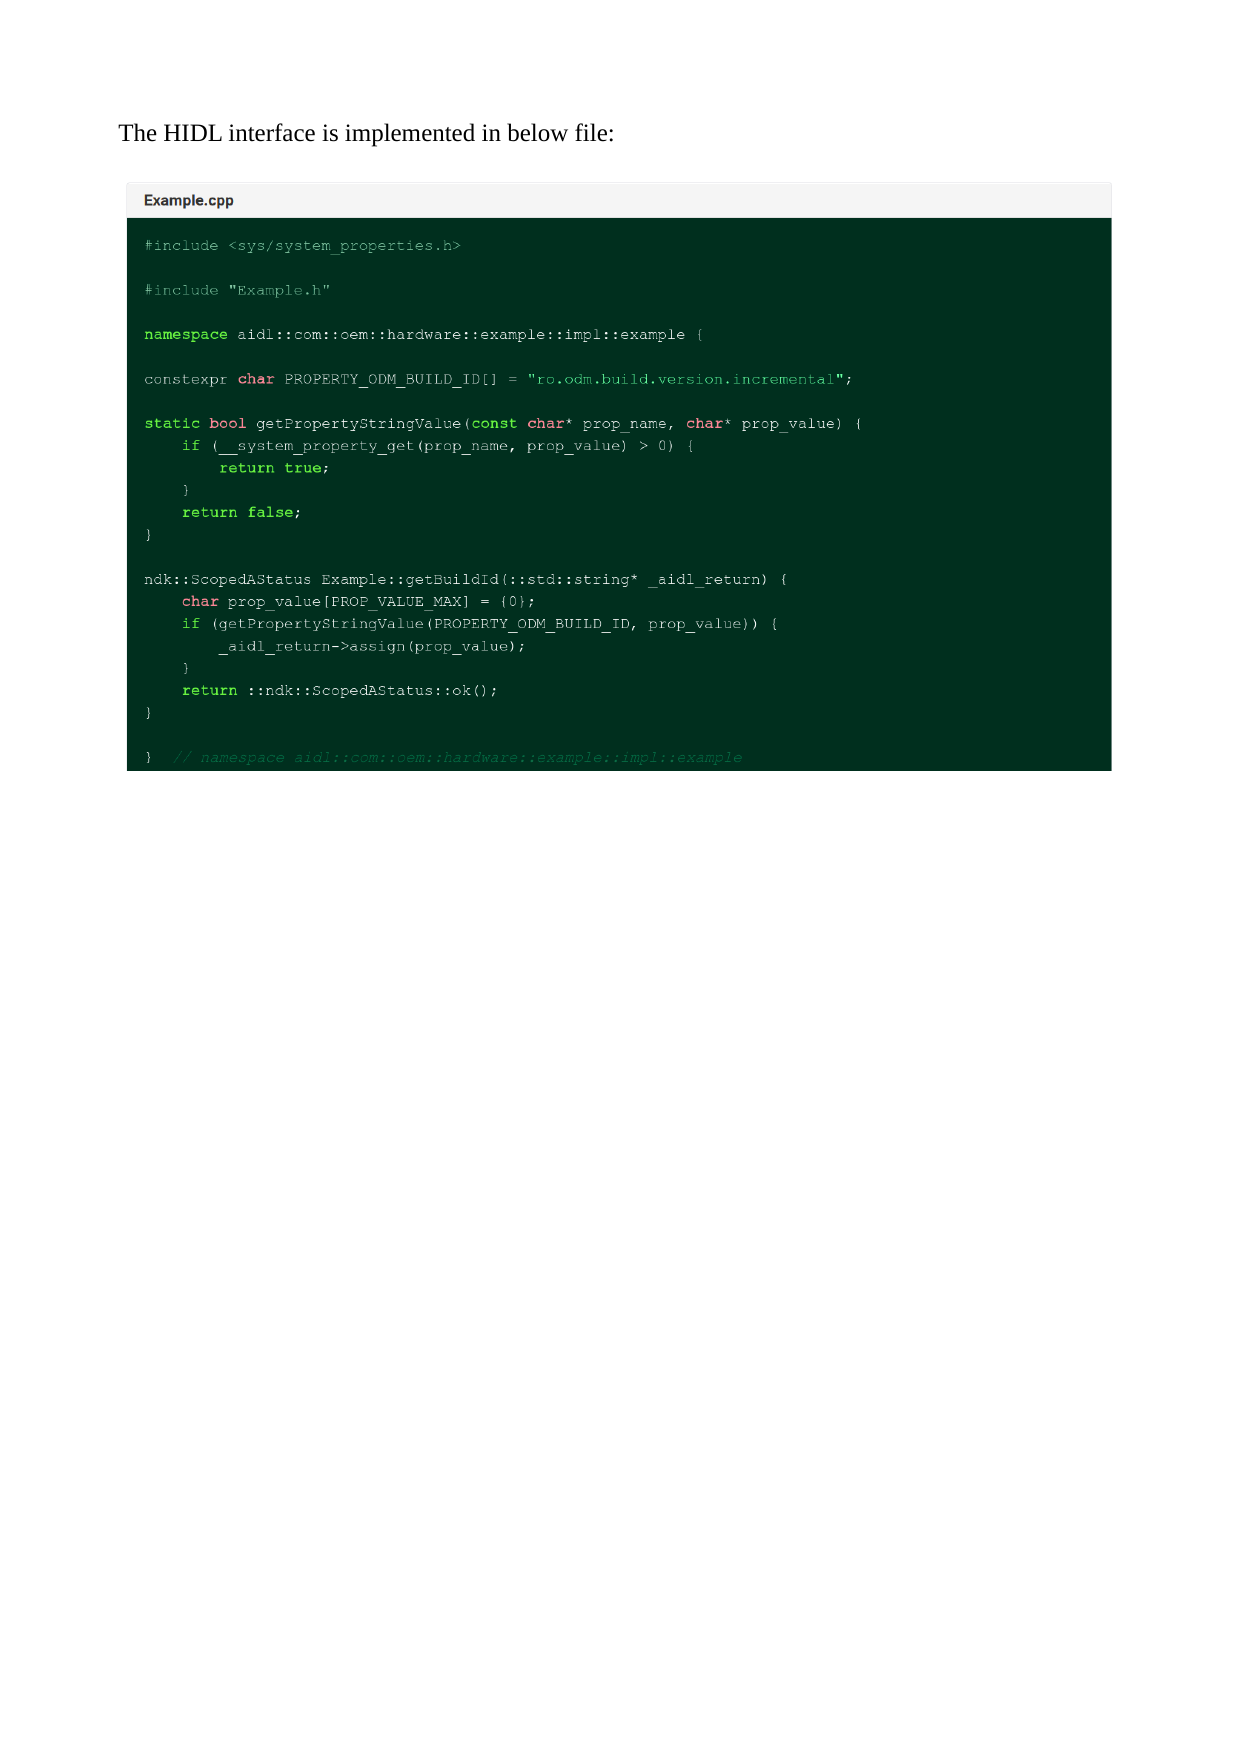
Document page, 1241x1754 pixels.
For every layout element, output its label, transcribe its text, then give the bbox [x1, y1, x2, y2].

picture [118, 177, 1123, 771]
text The HIDL interface is implemented in below file: [118, 118, 1122, 147]
